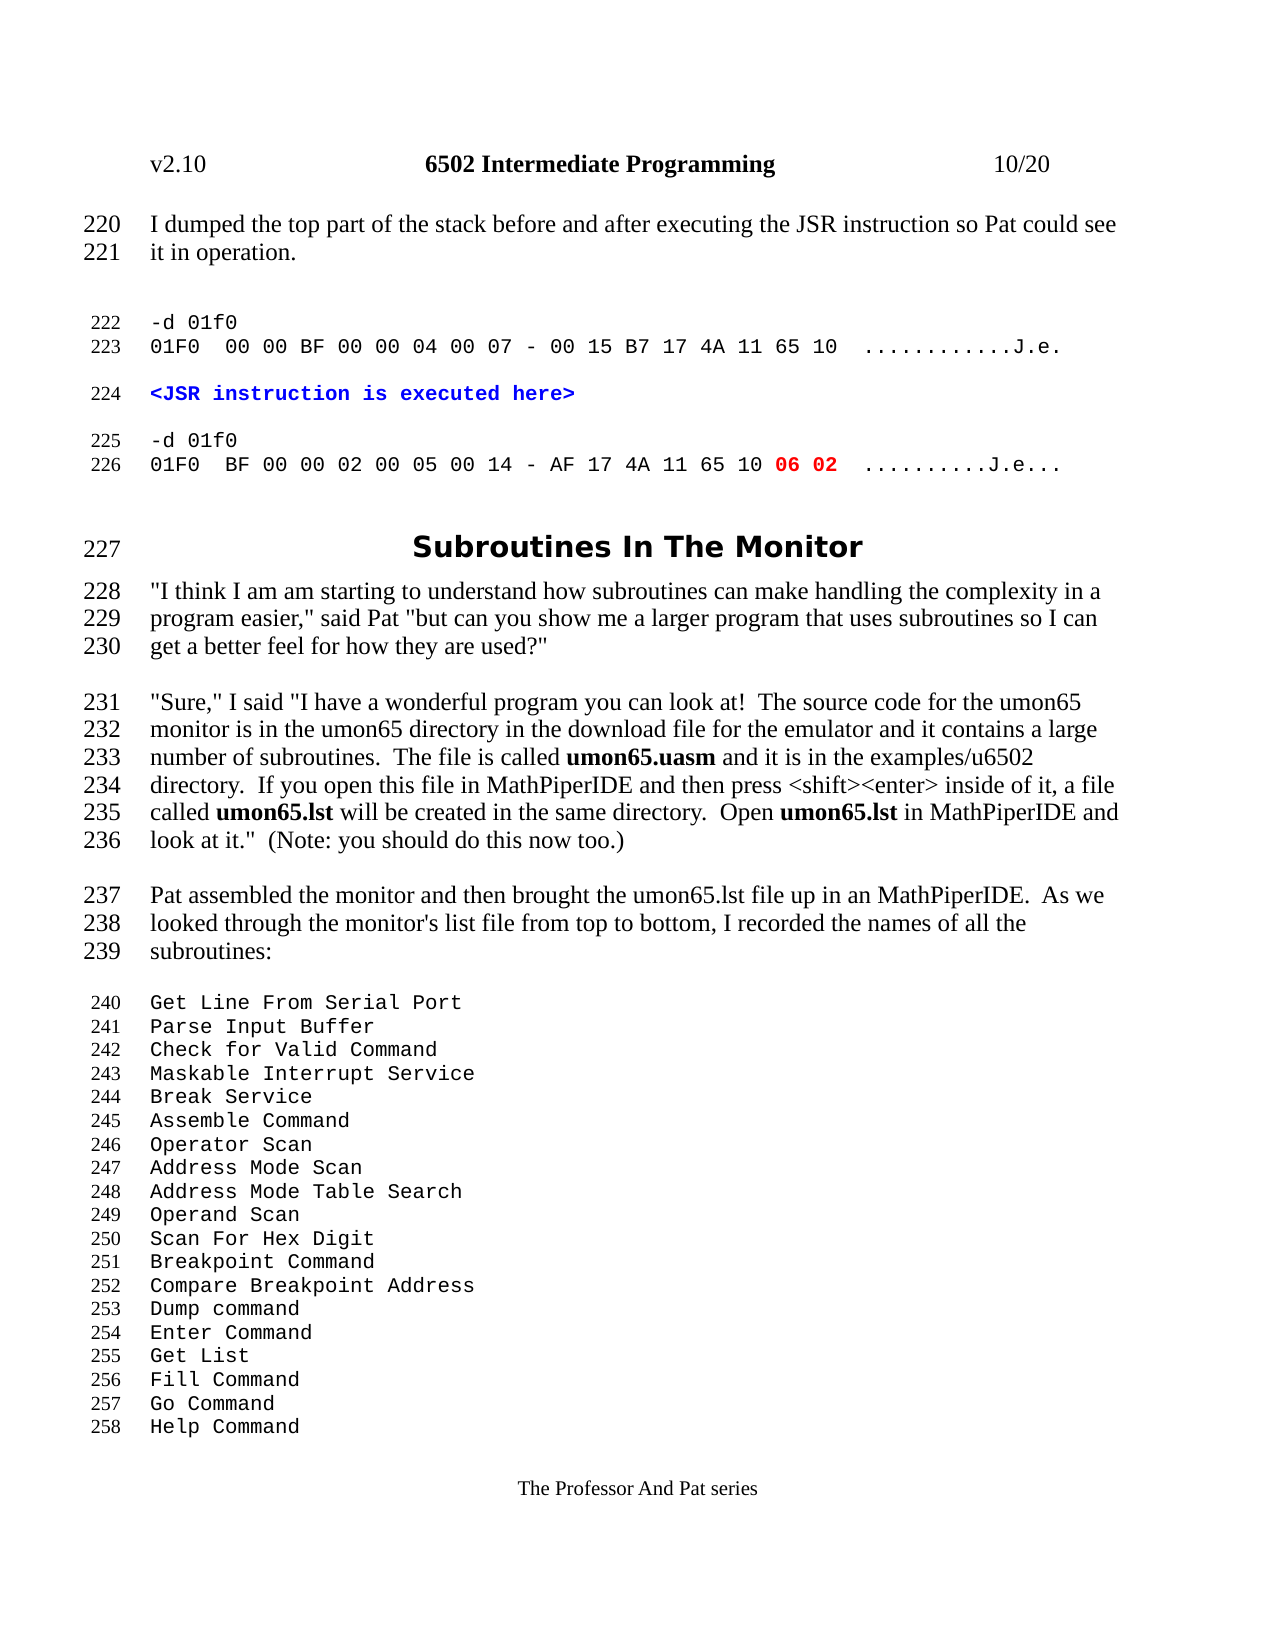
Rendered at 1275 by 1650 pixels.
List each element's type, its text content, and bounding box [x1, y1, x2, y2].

text "Sure," I said "I have a wonderful program you can look at! The source code for the umon65 monitor is in the umon65 directory in the download file for the emulator and it contains a large number of subroutines. The file is called umon65.uasm and it is in the examples/u6502 directory. If you open this file in MathPiperIDE and then press <shift><enter> inside of it, a file called umon65.lst will be created in the same directory. Open umon65.lst in MathPiperIDE and look at it." (Note: you should do this now too.) [150, 688, 1125, 854]
text Check for Valid Command [150, 1039, 1125, 1063]
text Address Mode Table Search [150, 1181, 1125, 1204]
text Maskable Interrupt Service [150, 1063, 1125, 1087]
text Parse Input Buffer [150, 1016, 1125, 1039]
text Assemble Command [150, 1110, 1125, 1134]
text I dumped the top part of the stack before and after executing the JSR instruction so Pat could see it in operation. [150, 210, 1125, 265]
text Get Line From Serial Port [150, 992, 1125, 1016]
text Get List [150, 1346, 1125, 1369]
subtitle Subroutines In The Monitor [150, 530, 1125, 564]
text Dump command [150, 1298, 1125, 1322]
text Pat assembled the monitor and then brought the umon65.lst file up in an MathPiperIDE. As we looked through the monitor's list file from top to bottom, I recorded the names of all the subroutines: [150, 882, 1125, 965]
text Operand Scan [150, 1204, 1125, 1228]
text Operator Scan [150, 1134, 1125, 1157]
text Address Mode Scan [150, 1157, 1125, 1181]
text Compare Breakpoint Address [150, 1275, 1125, 1298]
text 01F0 BF 00 00 02 00 05 00 14 - AF 17 4A 11 65 10 06 02 ..........J.e... [150, 454, 1125, 477]
text -d 01f0 [150, 312, 1125, 336]
text Breakpoint Command [150, 1251, 1125, 1275]
text <JSR instruction is executed here> [150, 383, 1125, 407]
text Break Service [150, 1087, 1125, 1110]
text Go Command [150, 1393, 1125, 1416]
text 01F0 00 00 BF 00 00 04 00 07 - 00 15 B7 17 4A 11 65 10 ............J.e. [150, 336, 1125, 359]
text Help Command [150, 1416, 1125, 1440]
text Scan For Hex Digit [150, 1228, 1125, 1251]
text Enter Command [150, 1322, 1125, 1346]
text -d 01f0 [150, 430, 1125, 454]
text "I think I am am starting to understand how subroutines can make handling the complexity in a program easier," said Pat "but can you show me a larger program that uses subroutines so I can get a better feel for how they are used?" [150, 577, 1125, 660]
text Fill Command [150, 1369, 1125, 1393]
